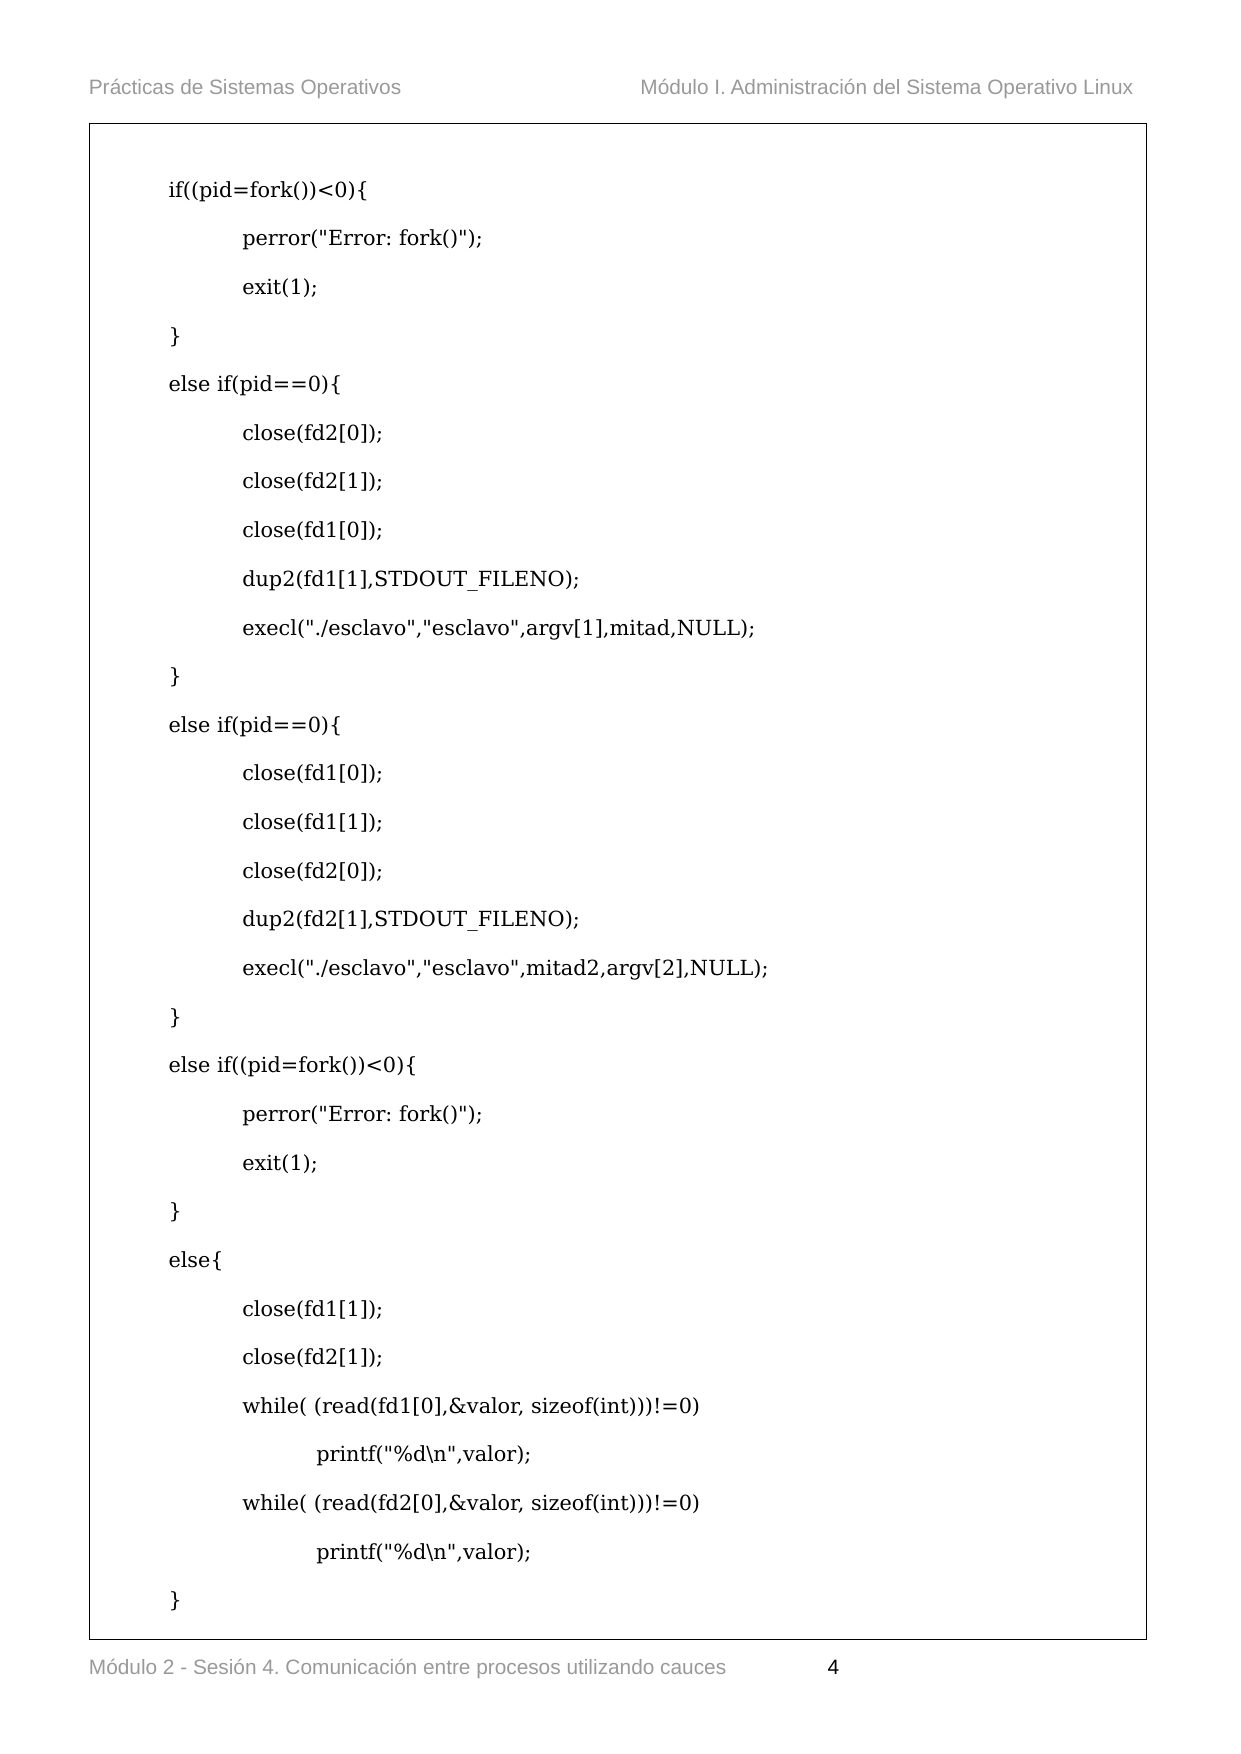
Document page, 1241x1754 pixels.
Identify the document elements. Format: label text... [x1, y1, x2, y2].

table_header if((pid=fork())<0){ perror("Error: fork()"); exit(1); } else if(pid==0){ close(fd2[0]); close(fd2[1]); close(fd1[0]); dup2(fd1[1],STDOUT_FILENO); execl("./esclavo","esclavo",argv[1],mitad,NULL); } else if(pid==0){ close(fd1[0]); close(fd1[1]); close(fd2[0]); dup2(fd2[1],STDOUT_FILENO); execl("./esclavo","esclavo",mitad2,argv[2],NULL); } else if((pid=fork())<0){ perror("Error: fork()"); exit(1); } else{ close(fd1[1]); close(fd2[1]); while( (read(fd1[0],&valor, sizeof(int)))!=0) printf("%d\n",valor); while( (read(fd2[0],&valor, sizeof(int)))!=0) printf("%d\n",valor); } [90, 124, 1146, 1639]
